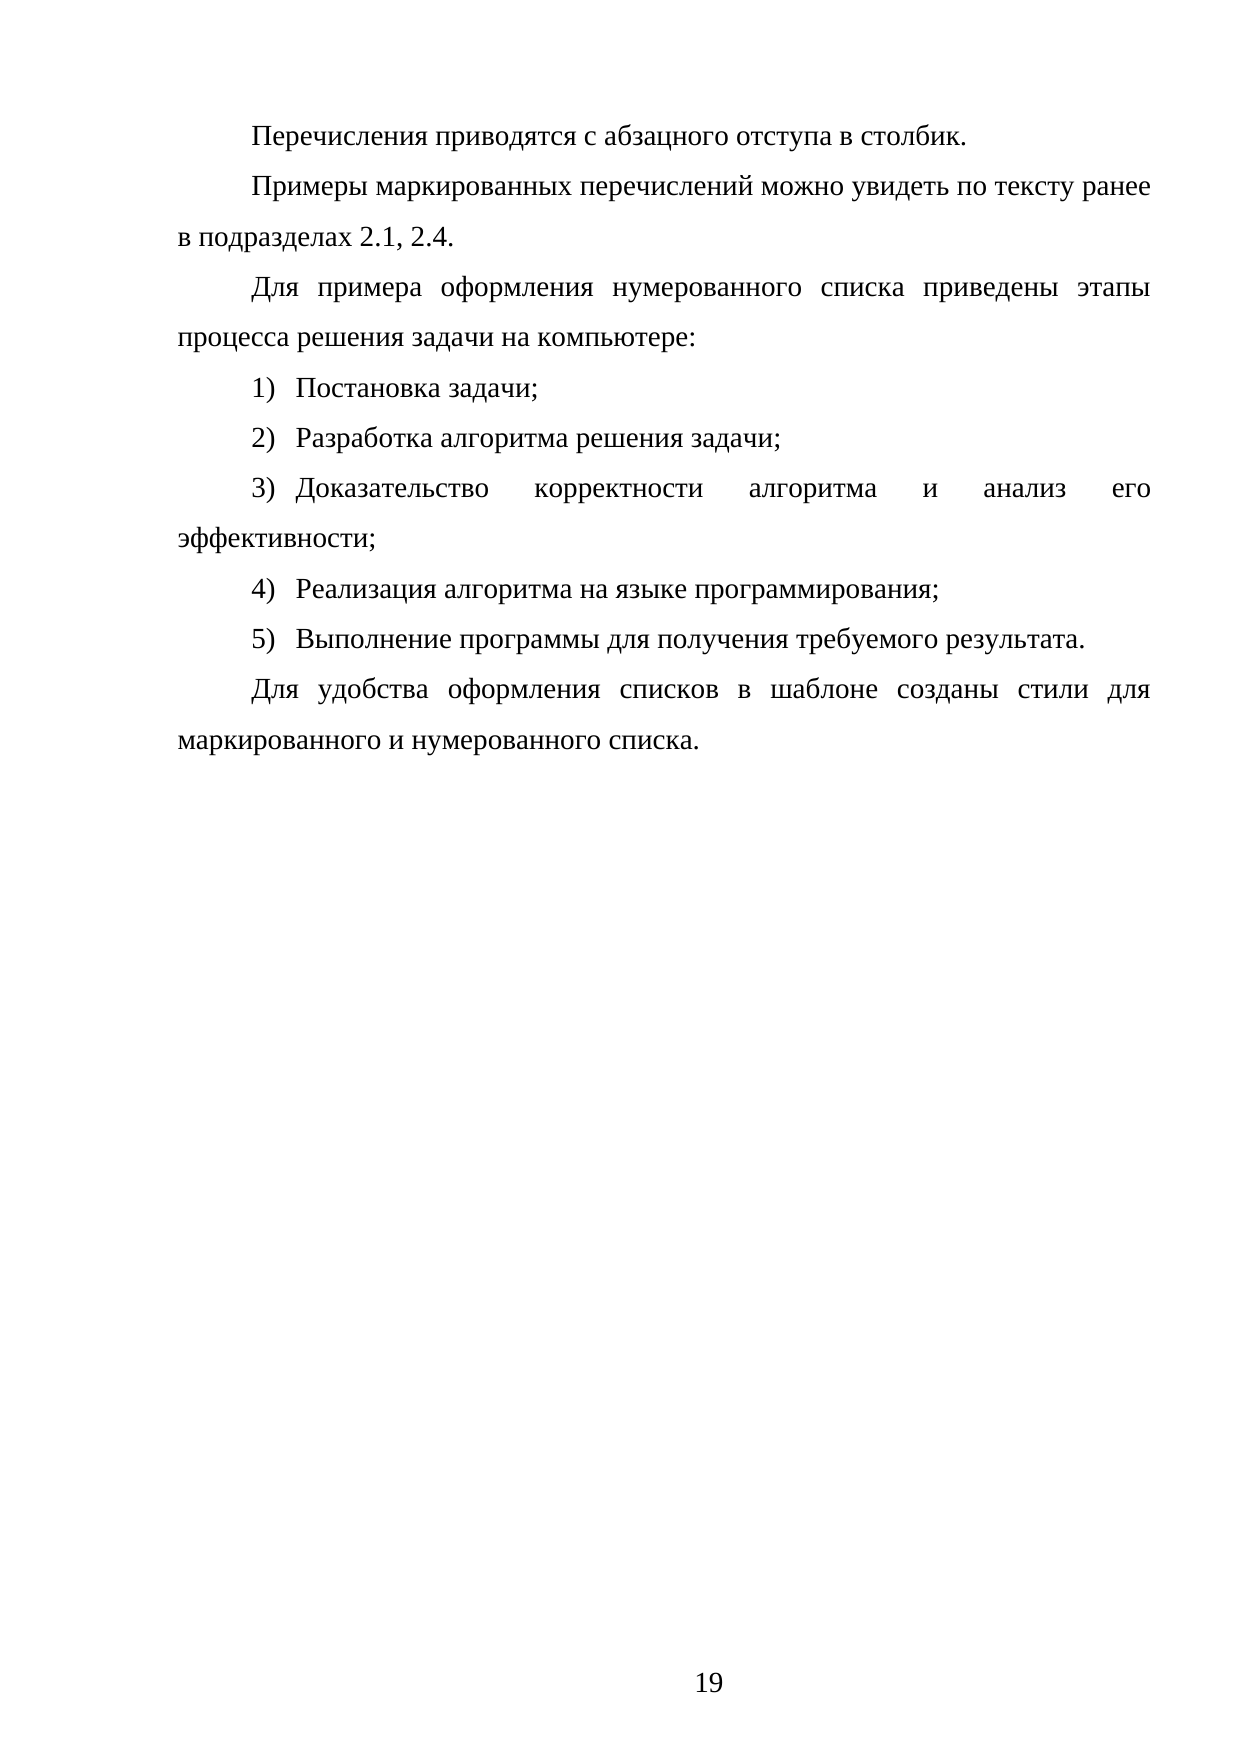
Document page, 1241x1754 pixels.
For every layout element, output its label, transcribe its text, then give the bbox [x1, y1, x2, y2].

list Доказательство корректности алгоритма и анализ его эффективности; [177, 470, 1152, 554]
list Реализация алгоритма на языке программирования; [177, 571, 1152, 604]
text Перечисления приводятся с абзацного отступа в столбик. [177, 118, 1152, 152]
list Разработка алгоритма решения задачи; [177, 420, 1152, 453]
text Для удобства оформления списков в шаблоне созданы стили для маркированного и нумерованного списка. [177, 672, 1152, 755]
text Для примера оформления нумерованного списка приведены этапы процесса решения задачи на компьютере: [177, 269, 1152, 353]
list Постановка задачи; [177, 370, 1152, 403]
text Примеры маркированных перечислений можно увидеть по тексту ранее в подразделах 2.1, 2.4. [177, 168, 1152, 252]
list Выполнение программы для получения требуемого результата. [177, 621, 1152, 655]
